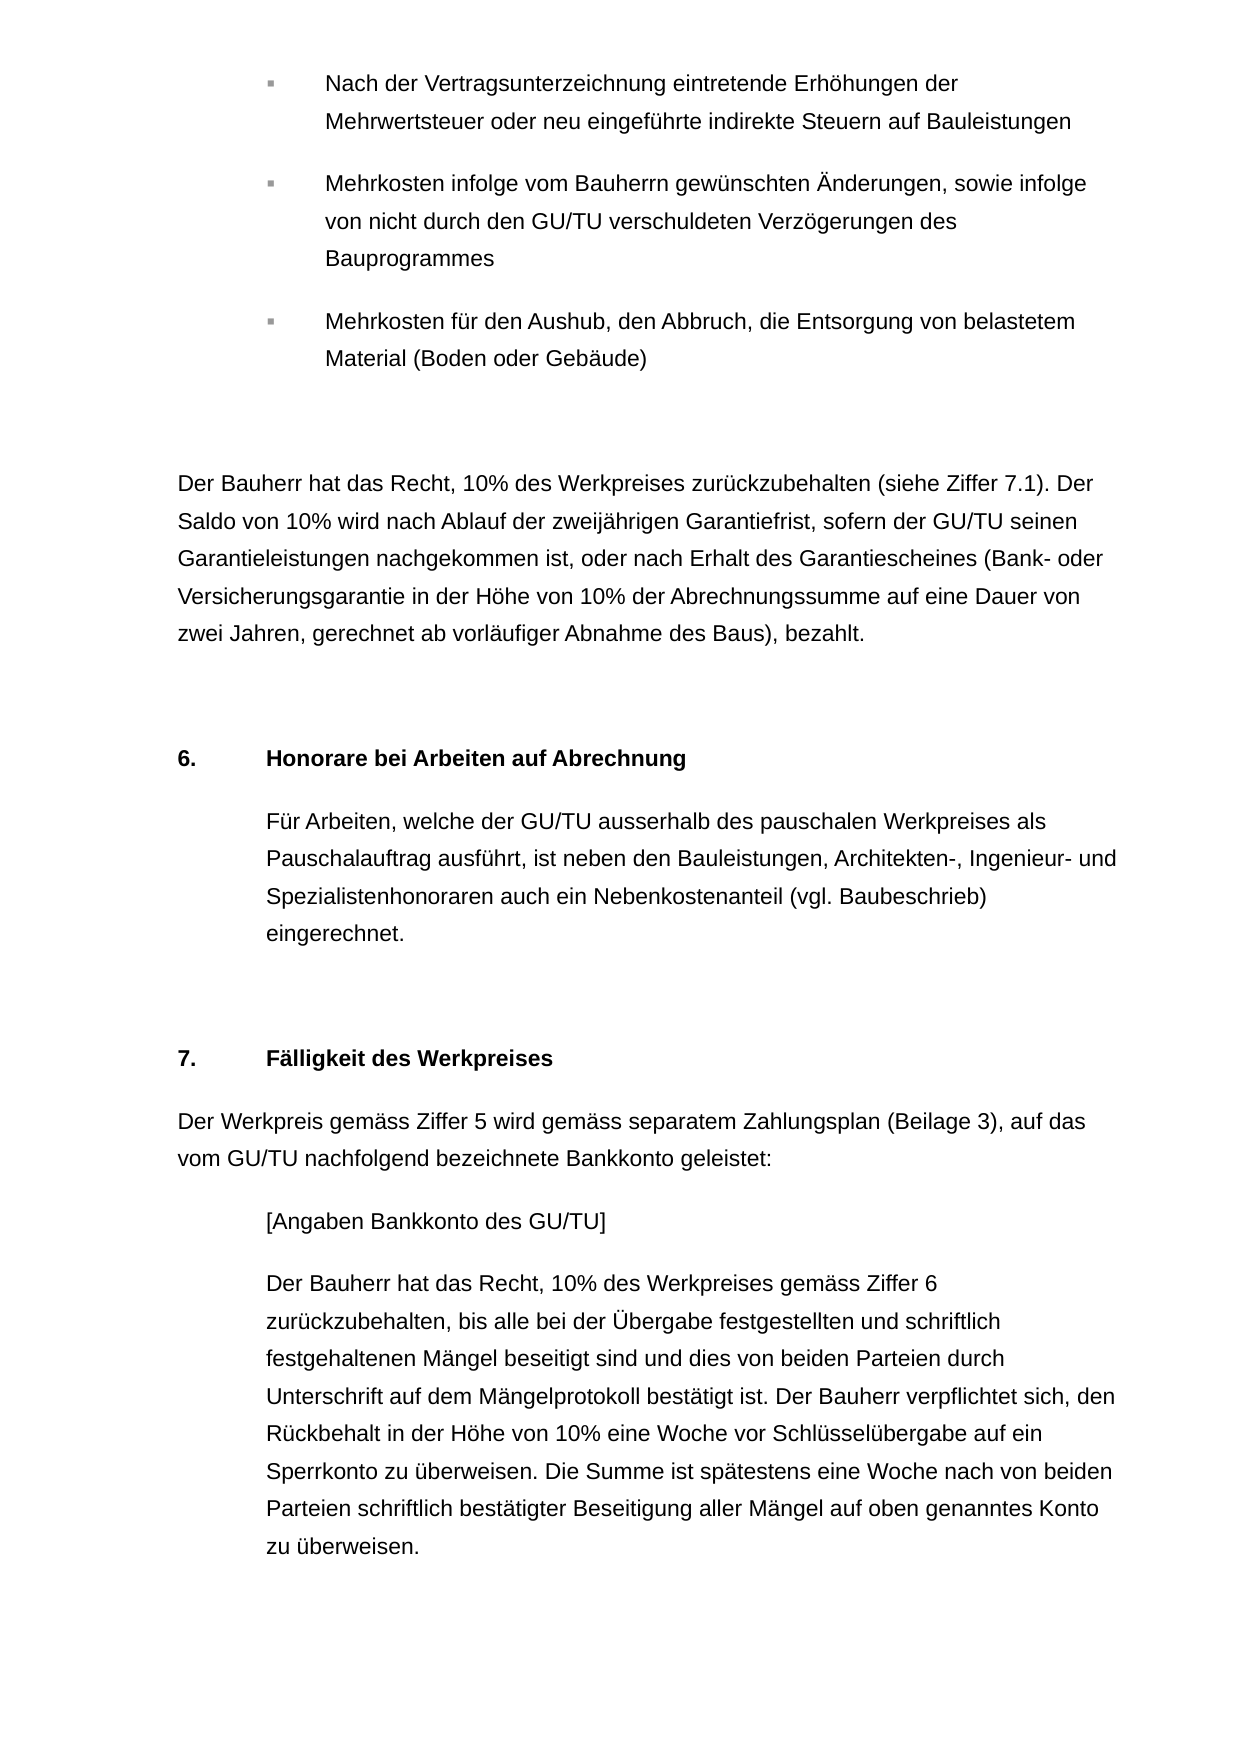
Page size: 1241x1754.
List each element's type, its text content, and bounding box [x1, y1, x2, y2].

list Honorare bei Arbeiten auf Abrechnung [177, 734, 1122, 772]
subtitle Der Werkpreis gemäss Ziffer 5 wird gemäss separatem Zahlungsplan (Beilage 3), auf das vom GU/TU nachfolgend bezeichnete Bankkonto geleistet: [177, 1097, 1122, 1172]
text Für Arbeiten, welche der GU/TU ausserhalb des pauschalen Werkpreises als Pauschalauftrag ausführt, ist neben den Bauleistungen, Architekten-, Ingenieur- und Spezialistenhonoraren auch ein Nebenkostenanteil (vgl. Baubeschrieb) eingerechnet. [266, 797, 1122, 947]
list Mehrkosten infolge vom Bauherrn gewünschten Änderungen, sowie infolge von nicht durch den GU/TU verschuldeten Verzögerungen des Bauprogrammes [266, 159, 1122, 272]
text [Angaben Bankkonto des GU/TU] [266, 1197, 1122, 1234]
text Der Bauherr hat das Recht, 10% des Werkpreises gemäss Ziffer 6 zurückzubehalten, bis alle bei der Übergabe festgestellten und schriftlich festgehaltenen Mängel beseitigt sind und dies von beiden Parteien durch Unterschrift auf dem Mängelprotokoll bestätigt ist. Der Bauherr verpflichtet sich, den Rückbehalt in der Höhe von 10% eine Woche vor Schlüsselübergabe auf ein Sperrkonto zu überweisen. Die Summe ist spätestens eine Woche nach von beiden Parteien schriftlich bestätigter Beseitigung aller Mängel auf oben genanntes Konto zu überweisen. [266, 1259, 1122, 1559]
list Nach der Vertragsunterzeichnung eintretende Erhöhungen der Mehrwertsteuer oder neu eingeführte indirekte Steuern auf Bauleistungen [266, 59, 1122, 134]
list Mehrkosten für den Aushub, den Abbruch, die Entsorgung von belastetem Material (Boden oder Gebäude) [266, 297, 1122, 372]
subtitle Der Bauherr hat das Recht, 10% des Werkpreises zurückzubehalten (siehe Ziffer 7.1). Der Saldo von 10% wird nach Ablauf der zweijährigen Garantiefrist, sofern der GU/TU seinen Garantieleistungen nachgekommen ist, oder nach Erhalt des Garantiescheines (Bank- oder Versicherungsgarantie in der Höhe von 10% der Abrechnungssumme auf eine Dauer von zwei Jahren, gerechnet ab vorläufiger Abnahme des Baus), bezahlt. [177, 459, 1122, 647]
list Fälligkeit des Werkpreises [177, 1034, 1122, 1072]
